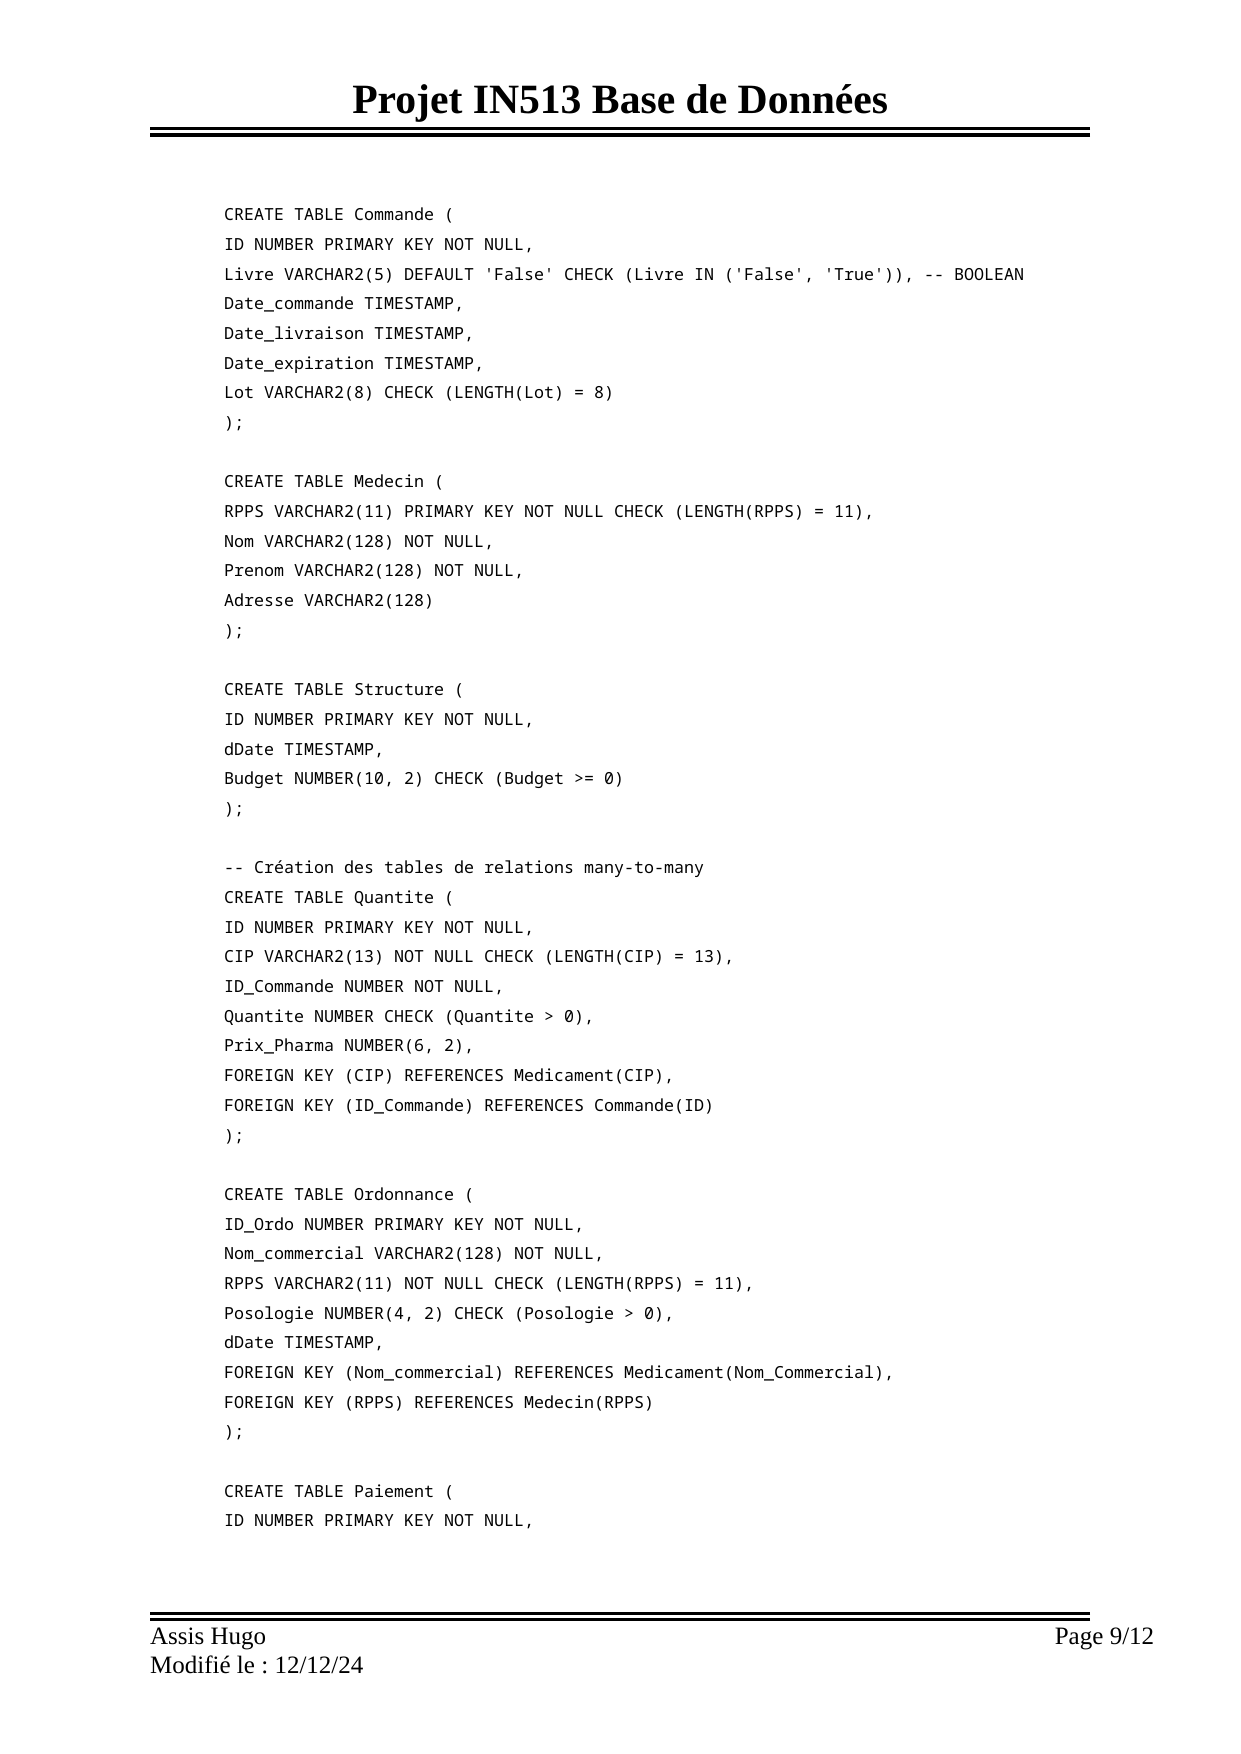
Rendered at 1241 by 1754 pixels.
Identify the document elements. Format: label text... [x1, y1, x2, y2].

text ID_Ordo NUMBER PRIMARY KEY NOT NULL, [224, 1205, 1090, 1235]
text Lot VARCHAR2(8) CHECK (LENGTH(Lot) = 8) [224, 374, 1090, 404]
text ); [224, 789, 1090, 819]
text CREATE TABLE Structure ( [224, 671, 1090, 701]
text Nom_commercial VARCHAR2(128) NOT NULL, [224, 1235, 1090, 1264]
text Posologie NUMBER(4, 2) CHECK (Posologie > 0), [224, 1294, 1090, 1324]
text Adresse VARCHAR2(128) [224, 582, 1090, 611]
text CREATE TABLE Commande ( [224, 196, 1090, 226]
text Budget NUMBER(10, 2) CHECK (Budget >= 0) [224, 760, 1090, 789]
text CIP VARCHAR2(13) NOT NULL CHECK (LENGTH(CIP) = 13), [224, 938, 1090, 968]
text ID NUMBER PRIMARY KEY NOT NULL, [224, 908, 1090, 938]
text RPPS VARCHAR2(11) PRIMARY KEY NOT NULL CHECK (LENGTH(RPPS) = 11), [224, 493, 1090, 522]
text ID NUMBER PRIMARY KEY NOT NULL, [224, 1502, 1090, 1532]
text dDate TIMESTAMP, [224, 730, 1090, 760]
text dDate TIMESTAMP, [224, 1324, 1090, 1354]
text Livre VARCHAR2(5) DEFAULT 'False' CHECK (Livre IN ('False', 'True')), -- BOOLEAN [224, 255, 1090, 285]
text FOREIGN KEY (Nom_commercial) REFERENCES Medicament(Nom_Commercial), [224, 1354, 1090, 1383]
text Date_livraison TIMESTAMP, [224, 314, 1090, 344]
text FOREIGN KEY (ID_Commande) REFERENCES Commande(ID) [224, 1086, 1090, 1116]
text Date_expiration TIMESTAMP, [224, 344, 1090, 374]
text ); [224, 1116, 1090, 1146]
text ); [224, 611, 1090, 641]
text ID NUMBER PRIMARY KEY NOT NULL, [224, 701, 1090, 730]
text -- Création des tables de relations many-to-many [224, 849, 1090, 879]
text CREATE TABLE Medecin ( [224, 463, 1090, 493]
text Prix_Pharma NUMBER(6, 2), [224, 1027, 1090, 1057]
text FOREIGN KEY (CIP) REFERENCES Medicament(CIP), [224, 1057, 1090, 1086]
text ID NUMBER PRIMARY KEY NOT NULL, [224, 226, 1090, 255]
text Nom VARCHAR2(128) NOT NULL, [224, 522, 1090, 552]
text Quantite NUMBER CHECK (Quantite > 0), [224, 997, 1090, 1027]
text ); [224, 404, 1090, 433]
text RPPS VARCHAR2(11) NOT NULL CHECK (LENGTH(RPPS) = 11), [224, 1264, 1090, 1294]
text FOREIGN KEY (RPPS) REFERENCES Medecin(RPPS) [224, 1383, 1090, 1413]
text CREATE TABLE Quantite ( [224, 879, 1090, 908]
text Date_commande TIMESTAMP, [224, 285, 1090, 314]
text Prenom VARCHAR2(128) NOT NULL, [224, 552, 1090, 582]
text CREATE TABLE Ordonnance ( [224, 1176, 1090, 1205]
text ); [224, 1413, 1090, 1443]
text ID_Commande NUMBER NOT NULL, [224, 968, 1090, 997]
text CREATE TABLE Paiement ( [224, 1472, 1090, 1502]
